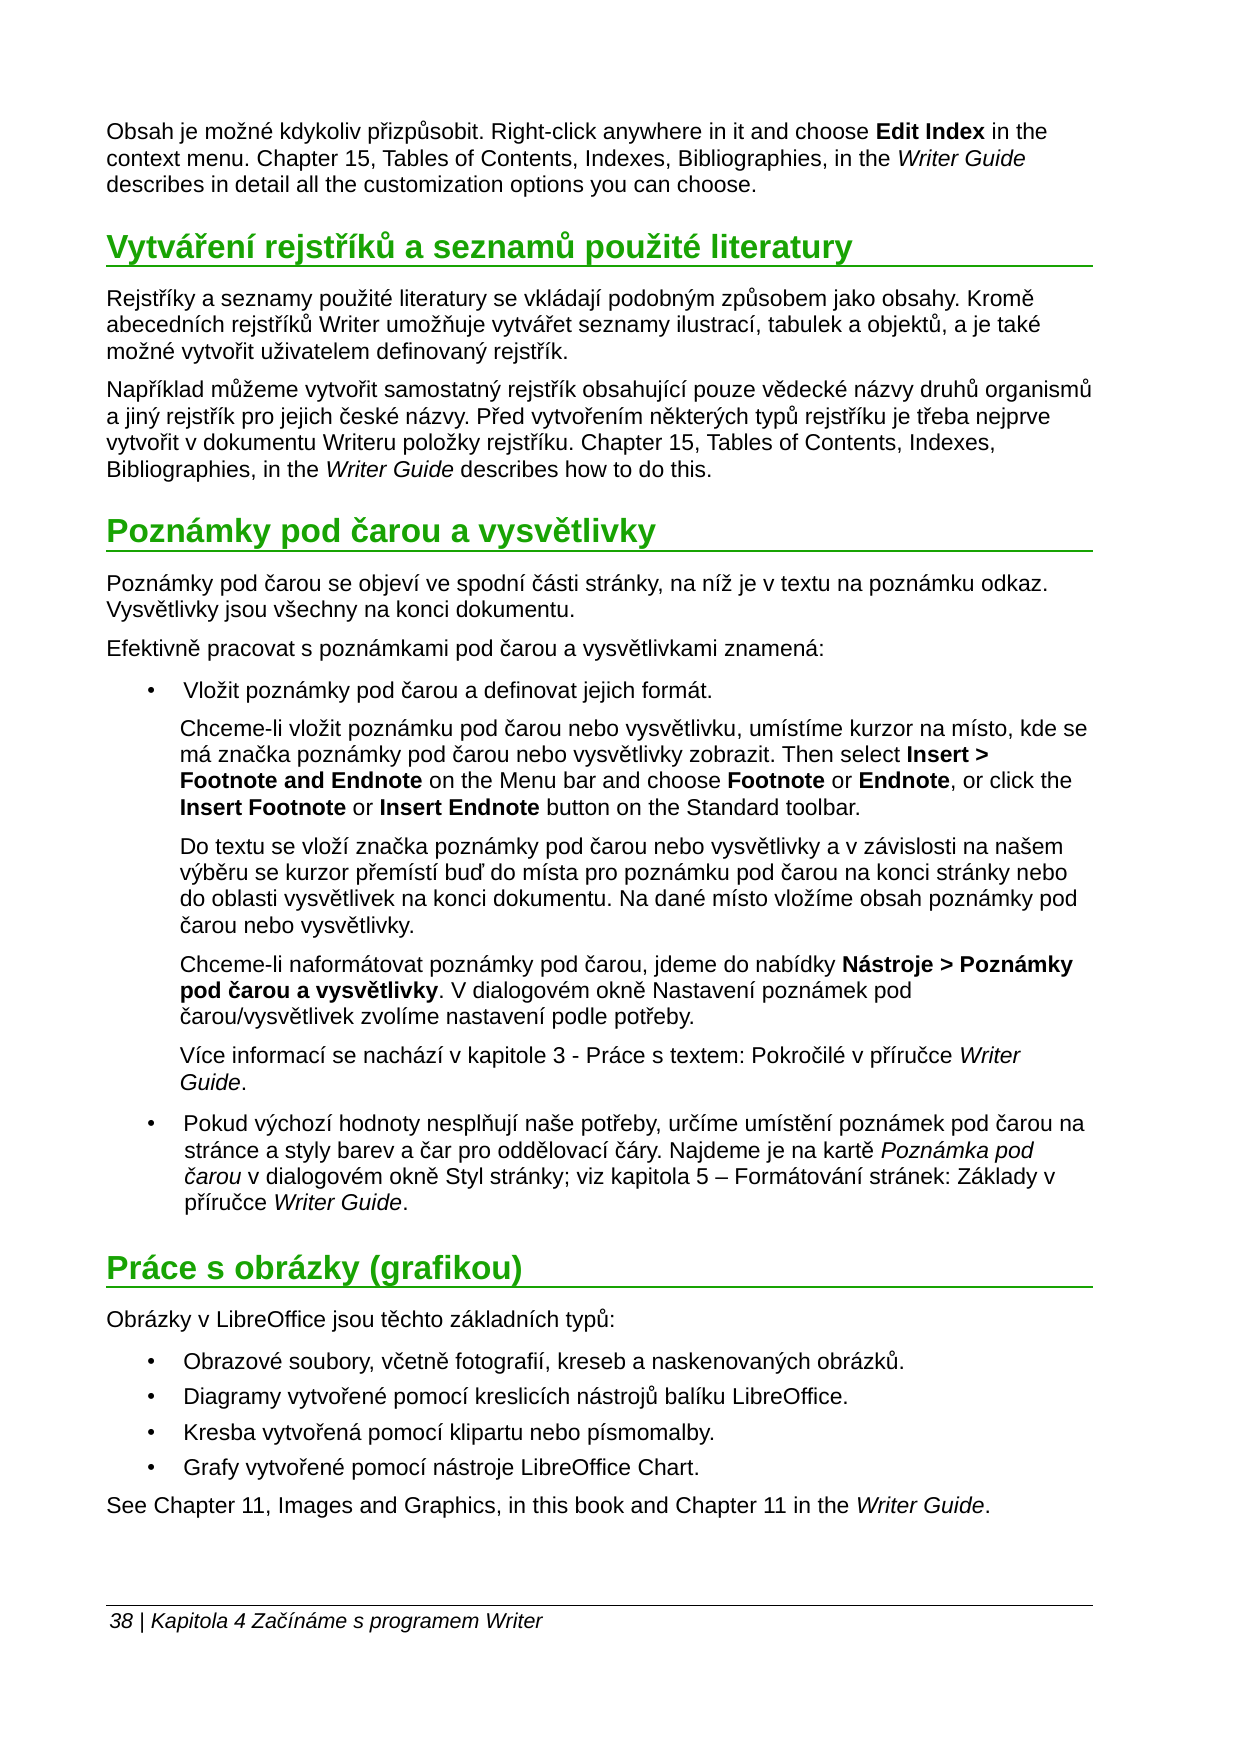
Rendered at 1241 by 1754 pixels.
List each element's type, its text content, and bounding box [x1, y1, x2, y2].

list Obrázky v LibreOffice jsou těchto základních typů: [106, 1306, 1093, 1333]
list Efektivně pracovat s poznámkami pod čarou a vysvětlivkami znamená: [106, 635, 1093, 661]
text Chceme-li naformátovat poznámky pod čarou, jdeme do nabídky Nástroje > Poznámky pod čarou a vysvětlivky. V dialogovém okně Nastavení poznámek pod čarou/vysvětlivek zvolíme nastavení podle potřeby. [179, 951, 1093, 1029]
subtitle Vytváření rejstříků a seznamů použité literatury [106, 227, 1093, 265]
text Více informací se nachází v kapitole 3 - Práce s textem: Pokročilé v příručce Writer Guide. [179, 1042, 1093, 1095]
subtitle Poznámky pod čarou a vysvětlivky [106, 511, 1093, 550]
text Obsah je možné kdykoliv přizpůsobit. Right-click anywhere in it and choose Edit Index in the context menu. Chapter 15, Tables of Contents, Indexes, Bibliographies, in the Writer Guide describes in detail all the customization options you can choose. [106, 118, 1093, 197]
list Pokud výchozí hodnoty nesplňují naše potřeby, určíme umístění poznámek pod čarou na stránce a styly barev a čar pro oddělovací čáry. Najdeme je na kartě Poznámka pod čarou v dialogovém okně Styl stránky; viz kapitola 5 – Formátování stránek: Základy v příručce Writer Guide. [144, 1107, 1093, 1218]
text Poznámky pod čarou se objeví ve spodní části stránky, na níž je v textu na poznámku odkaz. Vysvětlivky jsou všechny na konci dokumentu. [106, 569, 1093, 622]
text Rejstříky a seznamy použité literatury se vkládají podobným způsobem jako obsahy. Kromě abecedních rejstříků Writer umožňuje vytvářet seznamy ilustrací, tabulek a objektů, a je také možné vytvořit uživatelem definovaný rejstřík. [106, 285, 1093, 364]
text Například můžeme vytvořit samostatný rejstřík obsahující pouze vědecké názvy druhů organismů a jiný rejstřík pro jejich české názvy. Před vytvořením některých typů rejstříku je třeba nejprve vytvořit v dokumentu Writeru položky rejstříku. Chapter 15, Tables of Contents, Indexes, Bibliographies, in the Writer Guide describes how to do this. [106, 376, 1093, 482]
subtitle Práce s obrázky (grafikou) [106, 1248, 1093, 1286]
text See Chapter 11, Images and Graphics, in this book and Chapter 11 in the Writer Guide. [106, 1492, 1093, 1518]
list Obrazové soubory, včetně fotografií, kreseb a naskenovaných obrázků. [144, 1345, 1093, 1374]
text Chceme-li vložit poznámku pod čarou nebo vysvětlivku, umístíme kurzor na místo, kde se má značka poznámky pod čarou nebo vysvětlivky zobrazit. Then select Insert > Footnote and Endnote on the Menu bar and choose Footnote or Endnote, or click the Insert Footnote or Insert Endnote button on the Standard toolbar. [179, 715, 1093, 820]
list Kresba vytvořená pomocí klipartu nebo písmomalby. [144, 1416, 1093, 1445]
list Vložit poznámky pod čarou a definovat jejich formát. [144, 674, 1093, 706]
list Grafy vytvořené pomocí nástroje LibreOffice Chart. [144, 1451, 1093, 1483]
list Diagramy vytvořené pomocí kreslicích nástrojů balíku LibreOffice. [144, 1380, 1093, 1409]
text Do textu se vloží značka poznámky pod čarou nebo vysvětlivky a v závislosti na našem výběru se kurzor přemístí buď do místa pro poznámku pod čarou na konci stránky nebo do oblasti vysvětlivek na konci dokumentu. Na dané místo vložíme obsah poznámky pod čarou nebo vysvětlivky. [179, 833, 1093, 938]
